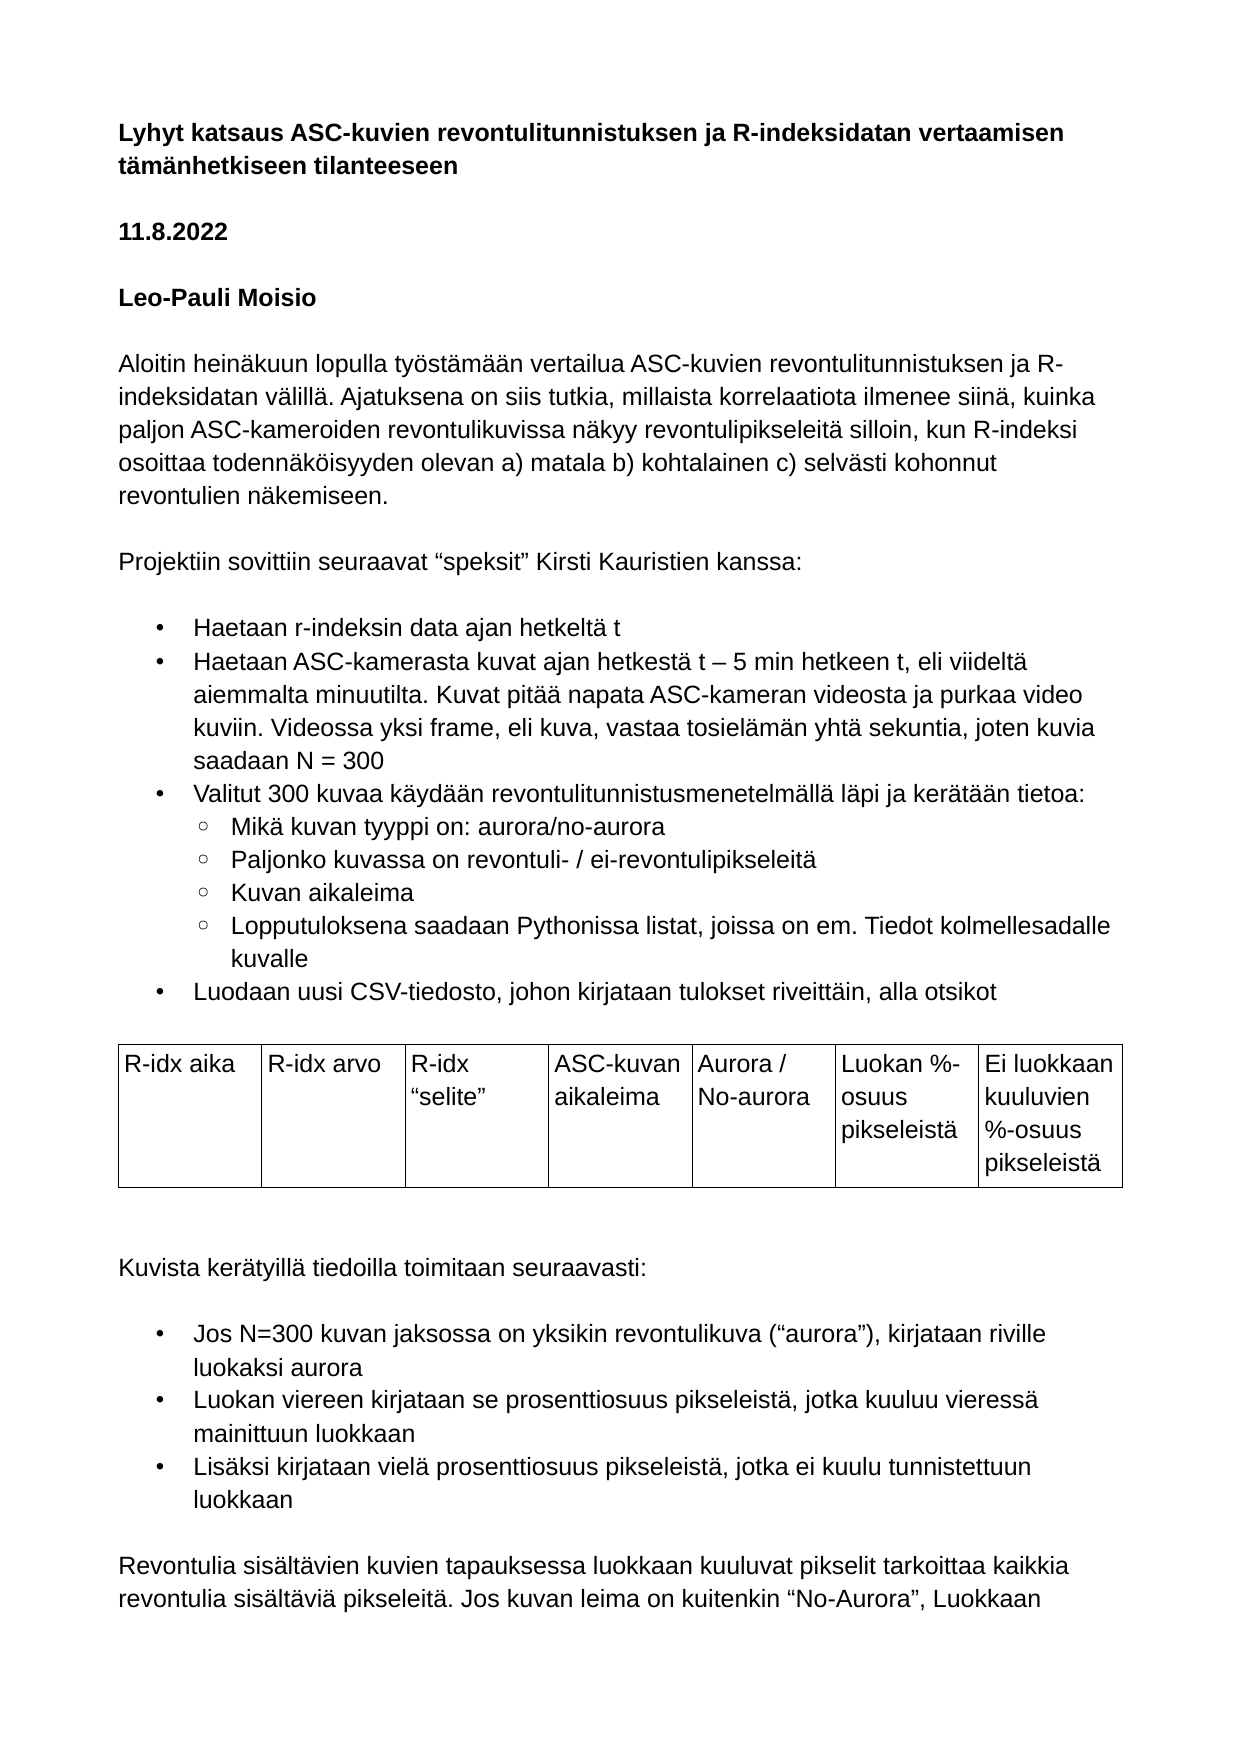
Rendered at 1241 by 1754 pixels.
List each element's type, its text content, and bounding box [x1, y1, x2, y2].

table_header Ei luokkaan kuuluvien %-osuus pikseleistä [979, 1045, 1122, 1187]
list Paljonko kuvassa on revontuli- / ei-revontulipikseleitä [193, 845, 1122, 874]
list Lisäksi kirjataan vielä prosenttiosuus pikseleistä, jotka ei kuulu tunnistettuun luokkaan [156, 1452, 1122, 1513]
list Haetaan r-indeksin data ajan hetkeltä t [156, 613, 1122, 642]
text Revontulia sisältävien kuvien tapauksessa luokkaan kuuluvat pikselit tarkoittaa kaikkia revontulia sisältäviä pikseleitä. Jos kuvan leima on kuitenkin “No-Aurora”, Luokkaan [118, 1551, 1122, 1613]
list Jos N=300 kuvan jaksossa on yksikin revontulikuva (“aurora”), kirjataan riville luokaksi aurora [156, 1319, 1122, 1381]
list Valitut 300 kuvaa käydään revontulitunnistusmenetelmällä läpi ja kerätään tietoa: [156, 779, 1122, 808]
table_header Luokan %-osuus pikseleistä [836, 1045, 978, 1187]
text Kuvista kerätyillä tiedoilla toimitaan seuraavasti: [118, 1253, 1122, 1282]
text Lyhyt katsaus ASC-kuvien revontulitunnistuksen ja R-indeksidatan vertaamisen tämänhetkiseen tilanteeseen [118, 118, 1122, 180]
list Haetaan ASC-kamerasta kuvat ajan hetkestä t – 5 min hetkeen t, eli viideltä aiemmalta minuutilta. Kuvat pitää napata ASC-kameran videosta ja purkaa video kuviin. Videossa yksi frame, eli kuva, vastaa tosielämän yhtä sekuntia, joten kuvia saadaan N = 300 [156, 647, 1122, 774]
list Luokan viereen kirjataan se prosenttiosuus pikseleistä, jotka kuuluu vieressä mainittuun luokkaan [156, 1386, 1122, 1447]
table_header ASC-kuvan aikaleima [549, 1045, 692, 1187]
text Projektiin sovittiin seuraavat “speksit” Kirsti Kauristien kanssa: [118, 547, 1122, 576]
table_header R-idx “selite” [406, 1045, 548, 1187]
text 11.8.2022 [118, 217, 1122, 246]
text Aloitin heinäkuun lopulla työstämään vertailua ASC-kuvien revontulitunnistuksen ja R-indeksidatan välillä. Ajatuksena on siis tutkia, millaista korrelaatiota ilmenee siinä, kuinka paljon ASC-kameroiden revontulikuvissa näkyy revontulipikseleitä silloin, kun R-indeksi osoittaa todennäköisyyden olevan a) matala b) kohtalainen c) selvästi kohonnut revontulien näkemiseen. [118, 349, 1122, 510]
table_header R-idx aika [119, 1045, 261, 1187]
list Mikä kuvan tyyppi on: aurora/no-aurora [193, 812, 1122, 841]
list Kuvan aikaleima [193, 878, 1122, 907]
text Leo-Pauli Moisio [118, 283, 1122, 312]
table_header R-idx arvo [262, 1045, 405, 1187]
list Lopputuloksena saadaan Pythonissa listat, joissa on em. Tiedot kolmellesadalle kuvalle [193, 911, 1122, 973]
list Luodaan uusi CSV-tiedosto, johon kirjataan tulokset riveittäin, alla otsikot [156, 977, 1122, 1006]
table_header Aurora / No-aurora [693, 1045, 835, 1187]
